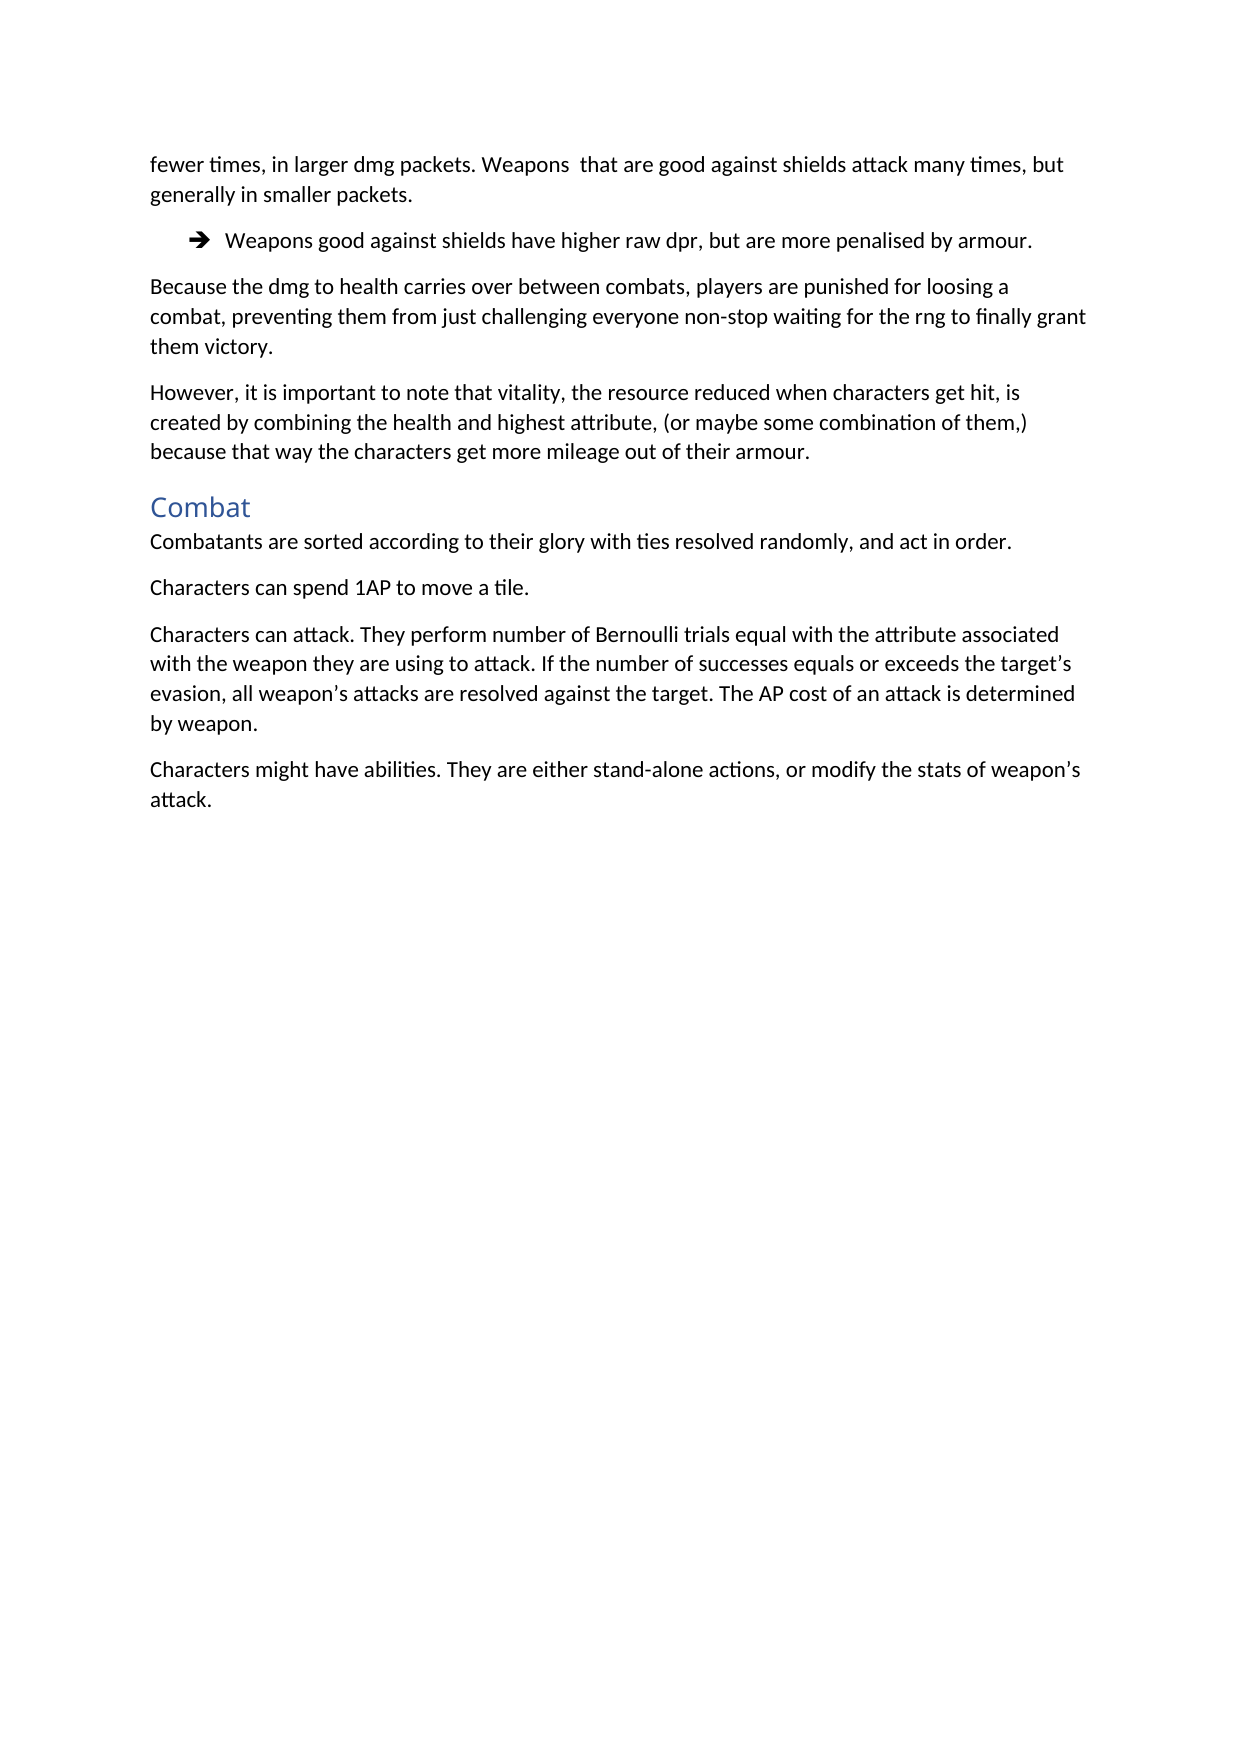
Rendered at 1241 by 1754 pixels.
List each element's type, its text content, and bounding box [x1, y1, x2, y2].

text Characters can attack. They perform number of Bernoulli trials equal with the attribute associated with the weapon they are using to attack. If the number of successes equals or exceeds the target’s evasion, all weapon’s attacks are resolved against the target. The AP cost of an attack is determined by weapon. [150, 620, 1090, 737]
text However, it is important to note that vitality, the resource reduced when characters get hit, is created by combining the health and highest attribute, (or maybe some combination of them,) because that way the characters get more mileage out of their armour. [150, 378, 1090, 466]
list Weapons good against shields have higher raw dpr, but are more penalised by armour. [187, 226, 1090, 254]
text fewer times, in larger dmg packets. Weapons that are good against shields attack many times, but generally in smaller packets. [150, 150, 1090, 208]
text Characters might have abilities. They are either stand-alone actions, or modify the stats of weapon’s attack. [150, 755, 1090, 813]
subtitle Combat [150, 488, 1090, 525]
text Characters can spend 1AP to move a tile. [150, 573, 1090, 601]
text Because the dmg to health carries over between combats, players are punished for loosing a combat, preventing them from just challenging everyone non-stop waiting for the rng to finally grant them victory. [150, 272, 1090, 360]
text Combatants are sorted according to their glory with ties resolved randomly, and act in order. [150, 527, 1090, 555]
